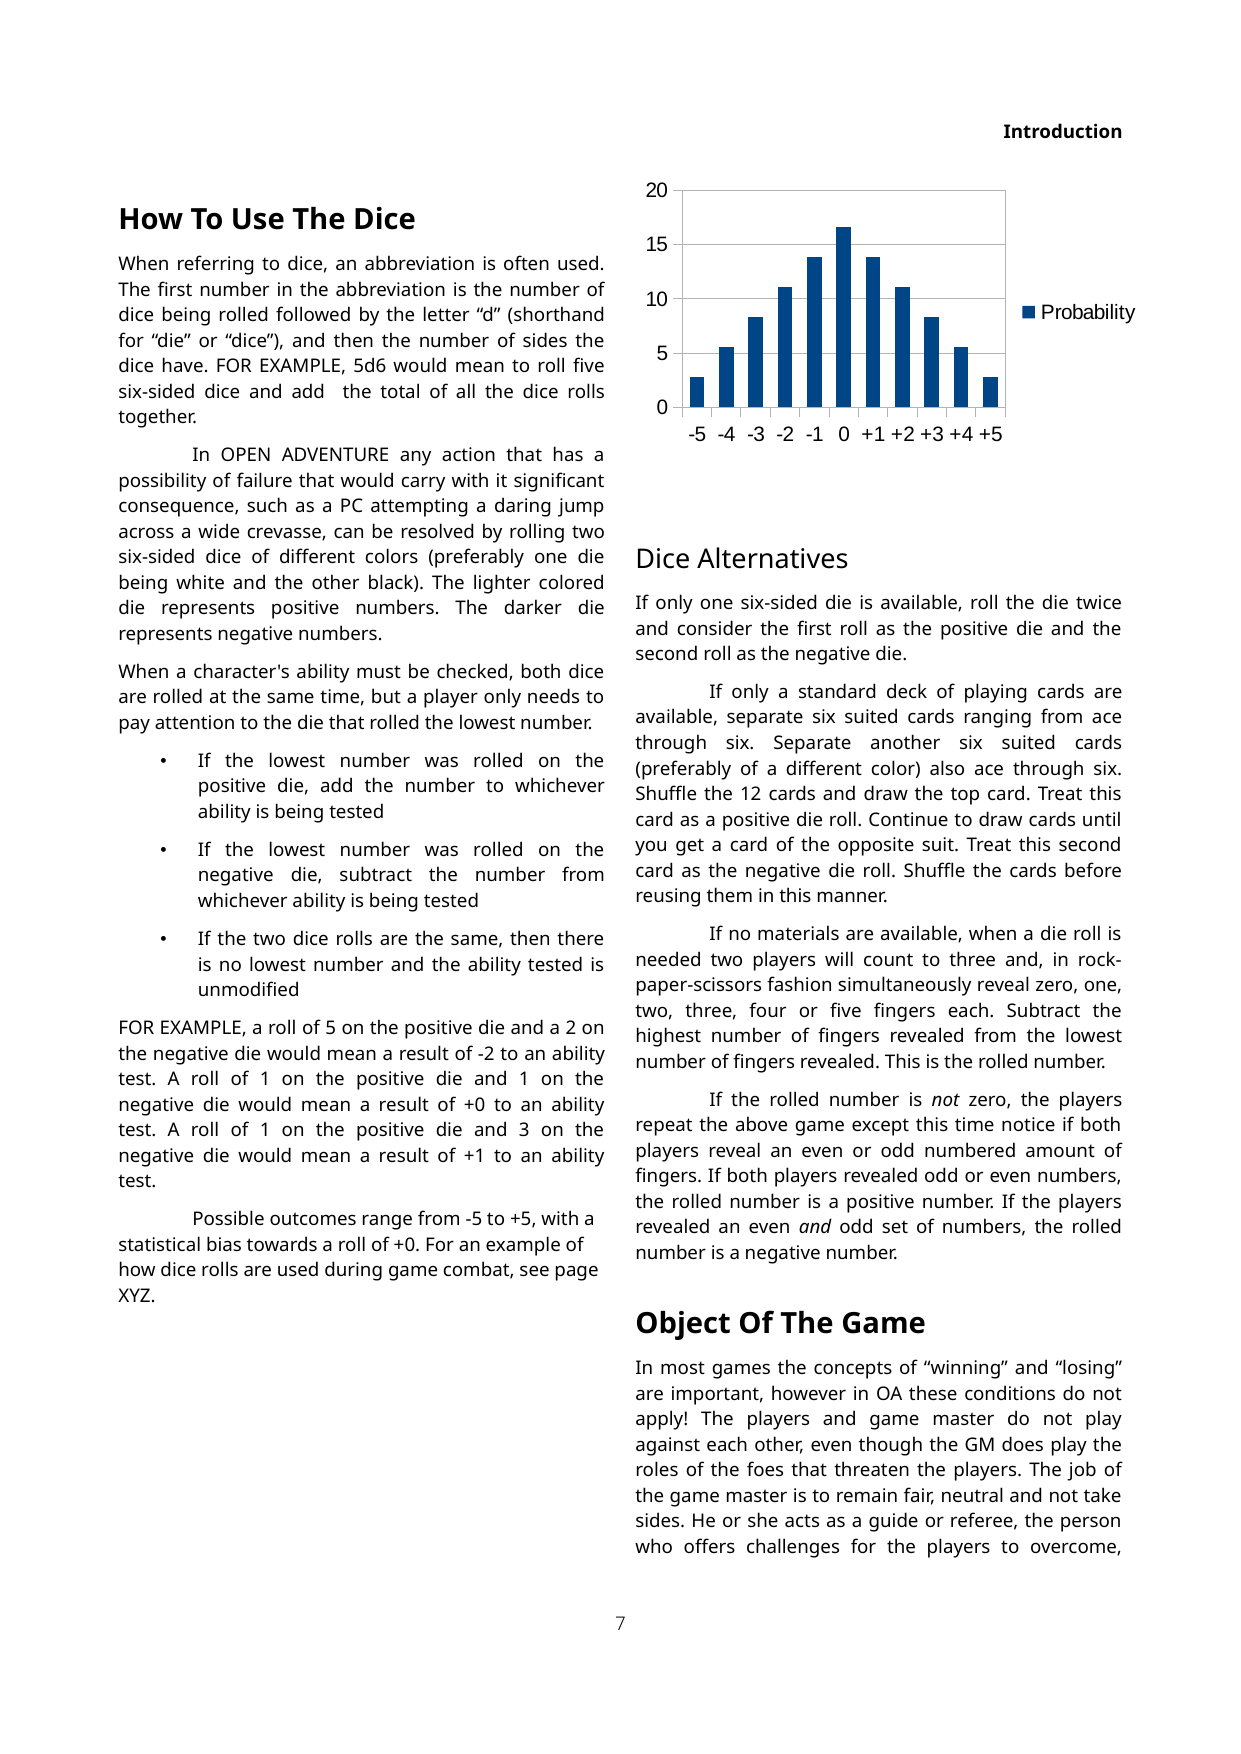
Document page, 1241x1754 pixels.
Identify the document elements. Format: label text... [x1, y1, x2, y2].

list If the lowest number was rolled on the positive die, add the number to whichever ability is being tested [160, 747, 605, 824]
text In OPEN ADVENTURE any action that has a possibility of failure that would carry with it significant consequence, such as a PC attempting a daring jump across a wide crevasse, can be resolved by rolling two six-sided dice of different colors (preferably one die being white and the other black). The lighter colored die represents positive numbers. The darker die represents negative numbers. [118, 441, 605, 646]
subtitle How To Use The Dice [118, 198, 605, 238]
text If no materials are available, when a die roll is needed two players will count to three and, in rock-paper-scissors fashion simultaneously reveal zero, one, two, three, four or five fingers each. Subtract the highest number of fingers revealed from the lowest number of fingers revealed. This is the rolled number. [635, 921, 1122, 1074]
text If only a standard deck of playing cards are available, separate six suited cards ranging from ace through six. Separate another six suited cards (preferably of a different color) also ace through six. Shuffle the 12 cards and draw the top card. Treat this card as a positive die roll. Continue to draw cards until you get a card of the opposite suit. Treat this second card as the negative die roll. Shuffle the cards before reusing them in this manner. [635, 678, 1122, 908]
text FOR EXAMPLE, a roll of 5 on the positive die and a 2 on the negative die would mean a result of -2 to an ability test. A roll of 1 on the positive die and 1 on the negative die would mean a result of +0 to an ability test. A roll of 1 on the positive die and 3 on the negative die would mean a result of +1 to an ability test. [118, 1014, 605, 1193]
list If the two dice rolls are the same, then there is no lowest number and the ability tested is unmodified [160, 925, 605, 1002]
list If the lowest number was rolled on the negative die, subtract the number from whichever ability is being tested [160, 836, 605, 913]
text When referring to dice, an abbreviation is often used. The first number in the abbreviation is the number of dice being rolled followed by the letter “d” (shorthand for “die” or “dice”), and then the number of sides the dice have. FOR EXAMPLE, 5d6 would mean to roll five six-sided dice and add the total of all the dice rolls together. [118, 250, 605, 429]
text If only one six-sided die is available, roll the die twice and consider the first roll as the positive die and the second roll as the negative die. [635, 589, 1122, 666]
text If the rolled number is not zero, the players repeat the above game except this time notice if both players reveal an even or odd numbered amount of fingers. If both players revealed odd or even numbers, the rolled number is a positive number. If the players revealed an even and odd set of numbers, the rolled number is a negative number. [635, 1086, 1122, 1265]
text Possible outcomes range from -5 to +5, with a statistical bias towards a roll of +0. For an example of how dice rolls are used during game combat, see page XYZ. [118, 1206, 605, 1308]
subtitle Dice Alternatives [635, 540, 1122, 577]
subtitle Object Of The Game [635, 1302, 1122, 1342]
text In most games the concepts of “winning” and “losing” are important, however in OA these conditions do not apply! The players and game master do not play against each other, even though the GM does play the roles of the foes that threaten the players. The job of the game master is to remain fair, neutral and not take sides. He or she acts as a guide or referee, the person who offers challenges for the players to overcome, [635, 1354, 1122, 1559]
text When a character's ability must be checked, both dice are rolled at the same time, but a player only needs to pay attention to the die that rolled the lowest number. [118, 658, 605, 735]
